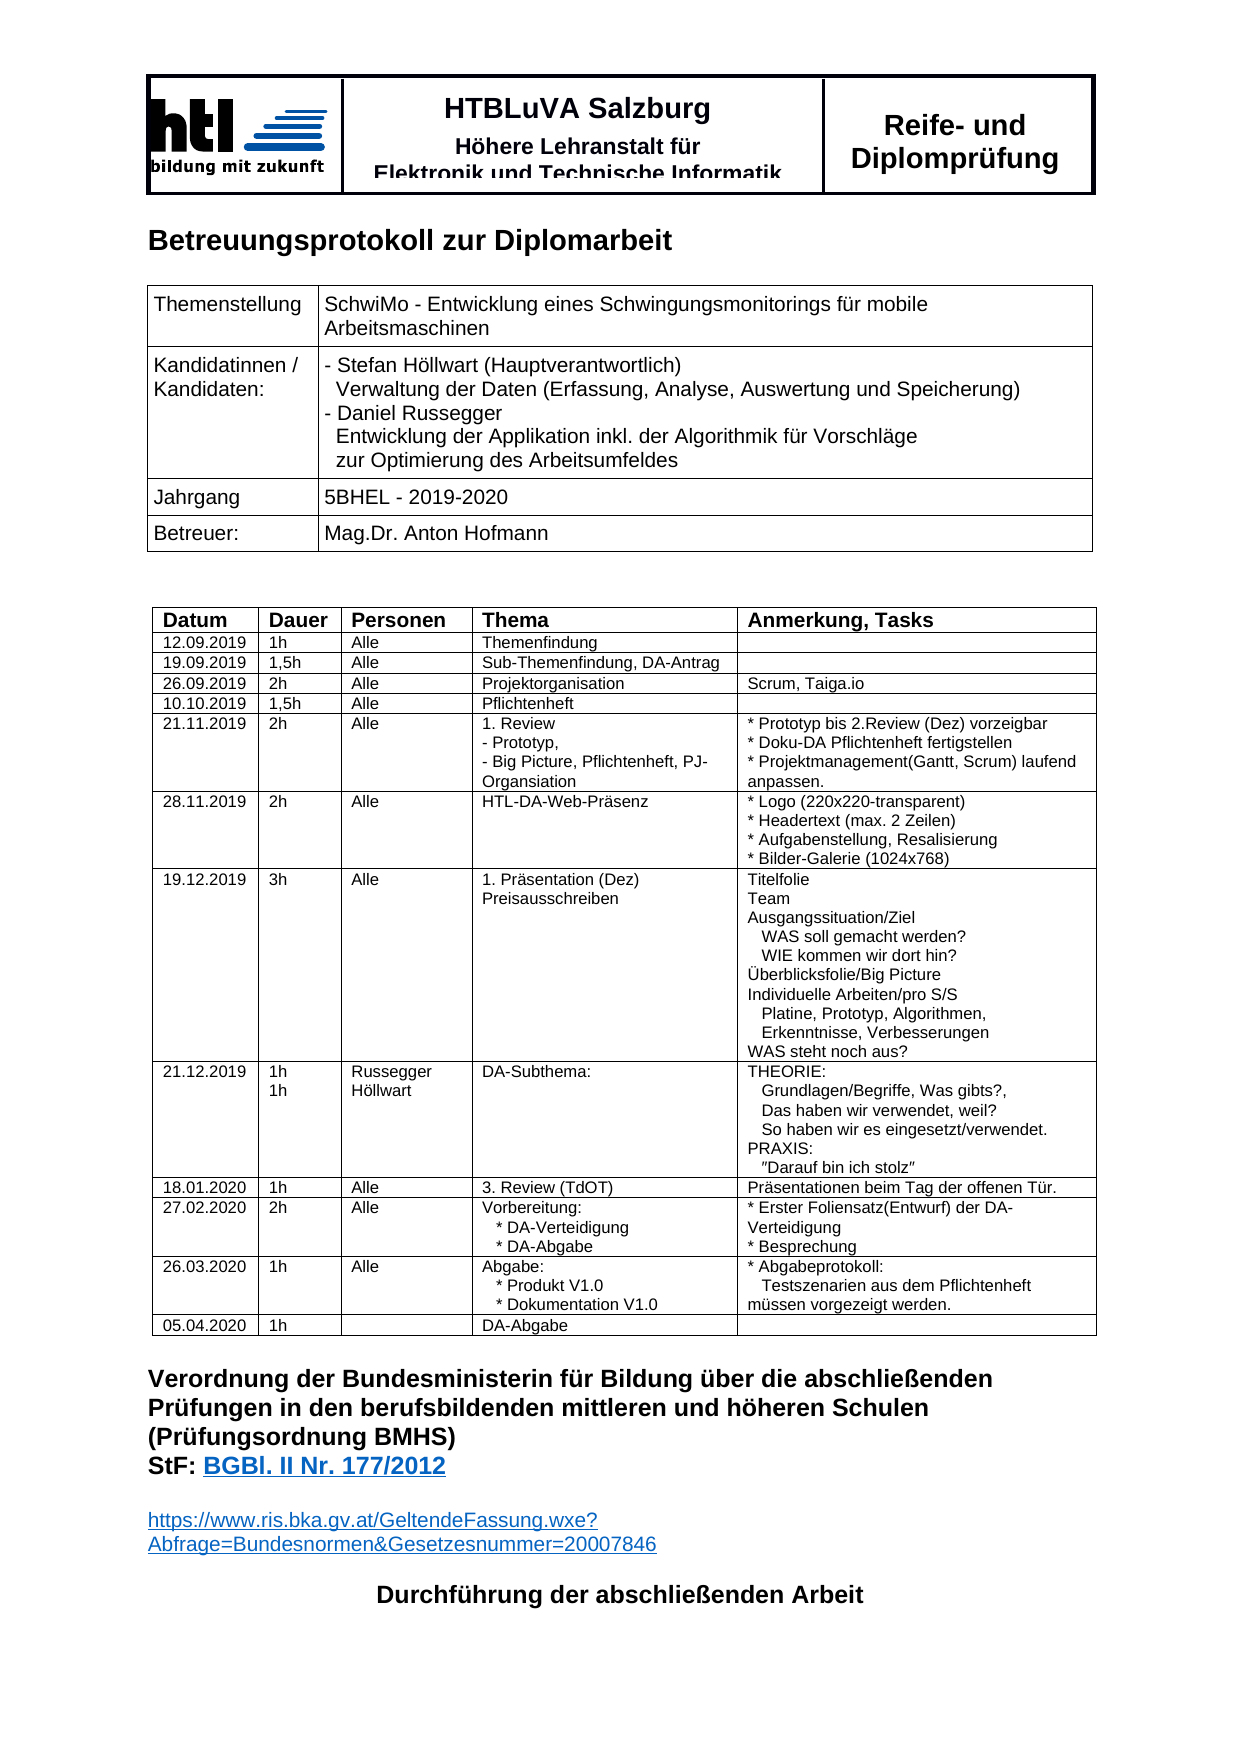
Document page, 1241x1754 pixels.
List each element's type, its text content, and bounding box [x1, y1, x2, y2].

table_cell 1,5h [259, 694, 341, 713]
text Verordnung der Bundesministerin für Bildung über die abschließenden Prüfungen in den berufsbildenden mittleren und höheren Schulen (Prüfungsordnung BMHS) StF: BGBl. II Nr. 177/2012 [148, 1364, 1093, 1479]
table_header SchwiMo - Entwicklung eines Schwingungsmonitorings für mobile Arbeitsmaschinen [319, 286, 1092, 346]
table_cell 26.09.2019 [153, 674, 258, 693]
table_header Datum [153, 608, 258, 632]
table_cell Alle [342, 633, 472, 652]
table_cell 26.03.2020 [153, 1257, 258, 1314]
table_cell Alle [342, 653, 472, 672]
table_header Dauer [259, 608, 341, 632]
table_cell 27.02.2020 [153, 1198, 258, 1256]
table_cell 1h [259, 1257, 341, 1314]
table_cell Russegger Höllwart [342, 1062, 472, 1177]
table_cell * Abgabeprotokoll: Testszenarien aus dem Pflichtenheft müssen vorgezeigt werden. [738, 1257, 1096, 1314]
table_cell 19.09.2019 [153, 653, 258, 672]
table_cell * Logo (220x220-transparent) * Headertext (max. 2 Zeilen) * Aufgabenstellung, Resalisierung * Bilder-Galerie (1024x768) [738, 792, 1096, 868]
table_cell 10.10.2019 [153, 694, 258, 713]
table_cell * Prototyp bis 2.Review (Dez) vorzeigbar * Doku-DA Pflichtenheft fertigstellen * Projektmanagement(Gantt, Scrum) laufend anpassen. [738, 714, 1096, 791]
table_cell 21.12.2019 [153, 1062, 258, 1177]
table_cell 1. Präsentation (Dez) Preisausschreiben [473, 869, 737, 1061]
table_cell - Stefan Höllwart (Hauptverantwortlich) Verwaltung der Daten (Erfassung, Analyse, Auswertung und Speicherung) - Daniel Russegger Entwicklung der Applikation inkl. der Algorithmik für Vorschläge zur Optimierung des Arbeitsumfeldes [319, 347, 1092, 478]
table_cell Präsentationen beim Tag der offenen Tür. [738, 1178, 1096, 1197]
table_cell Pflichtenheft [473, 694, 737, 713]
table_cell 1h [259, 1315, 341, 1334]
table_cell 28.11.2019 [153, 792, 258, 868]
table_cell Alle [342, 694, 472, 713]
table_cell Jahrgang [148, 479, 318, 514]
table_cell 3h [259, 869, 341, 1061]
table_cell Abgabe: * Produkt V1.0 * Dokumentation V1.0 [473, 1257, 737, 1314]
text Durchführung der abschließenden Arbeit [148, 1580, 1093, 1609]
table_cell 1h [259, 1178, 341, 1197]
table_cell [738, 633, 1096, 652]
table_cell * Erster Foliensatz(Entwurf) der DA-Verteidigung * Besprechung [738, 1198, 1096, 1256]
table_cell 5BHEL - 2019-2020 [319, 479, 1092, 514]
table_cell Mag.Dr. Anton Hofmann [319, 516, 1092, 551]
table_header Personen [342, 608, 472, 632]
table_cell 18.01.2020 [153, 1178, 258, 1197]
table_cell Betreuer: [148, 516, 318, 551]
table_cell Alle [342, 1178, 472, 1197]
table_cell Alle [342, 1198, 472, 1256]
table_cell 2h [259, 1198, 341, 1256]
table_cell [738, 1315, 1096, 1334]
table_cell [738, 694, 1096, 713]
table_header Themenstellung [148, 286, 318, 346]
table_cell [738, 653, 1096, 672]
table_cell 1h [259, 633, 341, 652]
table_cell Kandidatinnen / Kandidaten: [148, 347, 318, 478]
table_cell 19.12.2019 [153, 869, 258, 1061]
table_cell 1,5h [259, 653, 341, 672]
table_cell Vorbereitung: * DA-Verteidigung * DA-Abgabe [473, 1198, 737, 1256]
table_cell Alle [342, 1257, 472, 1314]
table_cell DA-Subthema: [473, 1062, 737, 1177]
table_cell Scrum, Taiga.io [738, 674, 1096, 693]
table_cell 1h 1h [259, 1062, 341, 1177]
table_cell 1. Review - Prototyp, - Big Picture, Pflichtenheft, PJ-Organsiation [473, 714, 737, 791]
table_cell 21.11.2019 [153, 714, 258, 791]
table_cell Alle [342, 714, 472, 791]
table_cell Alle [342, 869, 472, 1061]
table_cell 3. Review (TdOT) [473, 1178, 737, 1197]
table_cell [342, 1315, 472, 1334]
table_cell Sub-Themenfindung, DA-Antrag [473, 653, 737, 672]
table_cell 2h [259, 714, 341, 791]
table_cell Alle [342, 792, 472, 868]
table_cell Titelfolie Team Ausgangssituation/Ziel WAS soll gemacht werden? WIE kommen wir dort hin? Überblicksfolie/Big Picture Individuelle Arbeiten/pro S/S Platine, Prototyp, Algorithmen, Erkenntnisse, Verbesserungen WAS steht noch aus? [738, 869, 1096, 1061]
table_cell THEORIE: Grundlagen/Begriffe, Was gibts?, Das haben wir verwendet, weil? So haben wir es eingesetzt/verwendet. PRAXIS: ″Darauf bin ich stolz″ [738, 1062, 1096, 1177]
text Betreuungsprotokoll zur Diplomarbeit [148, 223, 1093, 257]
table_cell HTL-DA-Web-Präsenz [473, 792, 737, 868]
table_cell Themenfindung [473, 633, 737, 652]
table_cell Alle [342, 674, 472, 693]
table_cell 2h [259, 674, 341, 693]
table_cell 12.09.2019 [153, 633, 258, 652]
table_header Thema [473, 608, 737, 632]
table_cell 2h [259, 792, 341, 868]
table_cell Projektorganisation [473, 674, 737, 693]
table_cell 05.04.2020 [153, 1315, 258, 1334]
table_cell DA-Abgabe [473, 1315, 737, 1334]
table_header Anmerkung, Tasks [738, 608, 1096, 632]
text https://www.ris.bka.gv.at/GeltendeFassung.wxe?Abfrage=Bundesnormen&Gesetzesnummer=20007846 [148, 1508, 1093, 1556]
